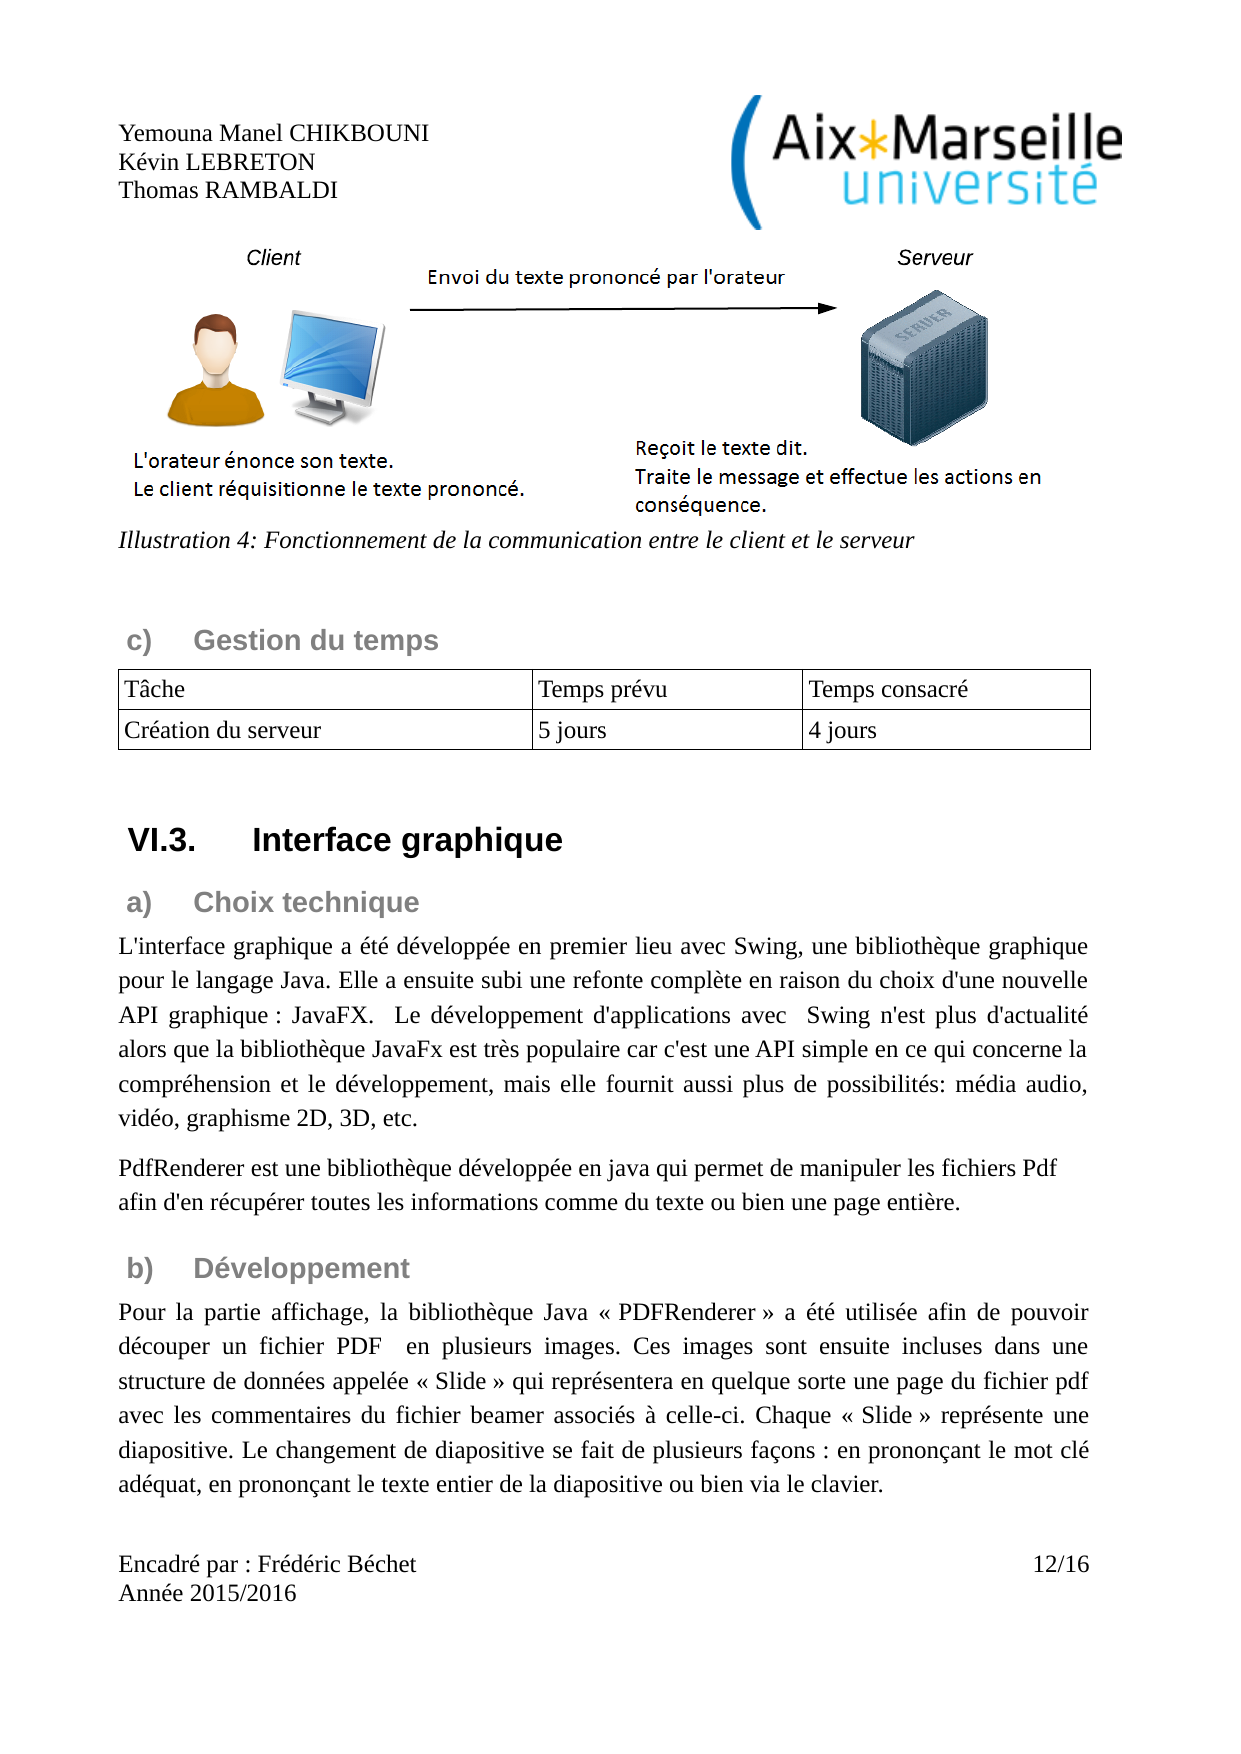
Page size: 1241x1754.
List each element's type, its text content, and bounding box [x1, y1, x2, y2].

table_header Tâche [119, 670, 532, 709]
table_cell 4 jours [803, 710, 1090, 749]
text L'interface graphique a été développée en premier lieu avec Swing, une bibliothèque graphique pour le langage Java. Elle a ensuite subi une refonte complète en raison du choix d'une nouvelle API graphique : JavaFX. Le développement d'applications avec Swing n'est plus d'actualité alors que la bibliothèque JavaFx est très populaire car c'est une API simple en ce qui concerne la compréhension et le développement, mais elle fournit aussi plus de possibilités: média audio, vidéo, graphisme 2D, 3D, etc. [118, 931, 1089, 1132]
table_header Temps consacré [803, 670, 1090, 709]
subtitle Développement [118, 1251, 1089, 1284]
subtitle Gestion du temps [118, 623, 1089, 656]
subtitle Interface graphique [118, 819, 1089, 858]
table_header Temps prévu [533, 670, 802, 709]
picture [118, 233, 1090, 526]
table_cell Création du serveur [119, 710, 532, 749]
subtitle Choix technique [118, 885, 1089, 919]
text PdfRenderer est une bibliothèque développée en java qui permet de manipuler les fichiers Pdf afin d'en récupérer toutes les informations comme du texte ou bien une page entière. [118, 1153, 1089, 1216]
text Pour la partie affichage, la bibliothèque Java « PDFRenderer » a été utilisée afin de pouvoir découper un fichier PDF en plusieurs images. Ces images sont ensuite incluses dans une structure de données appelée « Slide » qui représentera en quelque sorte une page du fichier pdf avec les commentaires du fichier beamer associés à celle-ci. Chaque « Slide » représente une diapositive. Le changement de diapositive se fait de plusieurs façons : en prononçant le mot clé adéquat, en prononçant le texte entier de la diapositive ou bien via le clavier. [118, 1297, 1089, 1498]
picture [731, 95, 1122, 230]
text Illustration 4: Fonctionnement de la communication entre le client et le serveur [118, 526, 1089, 554]
table_cell 5 jours [533, 710, 802, 749]
